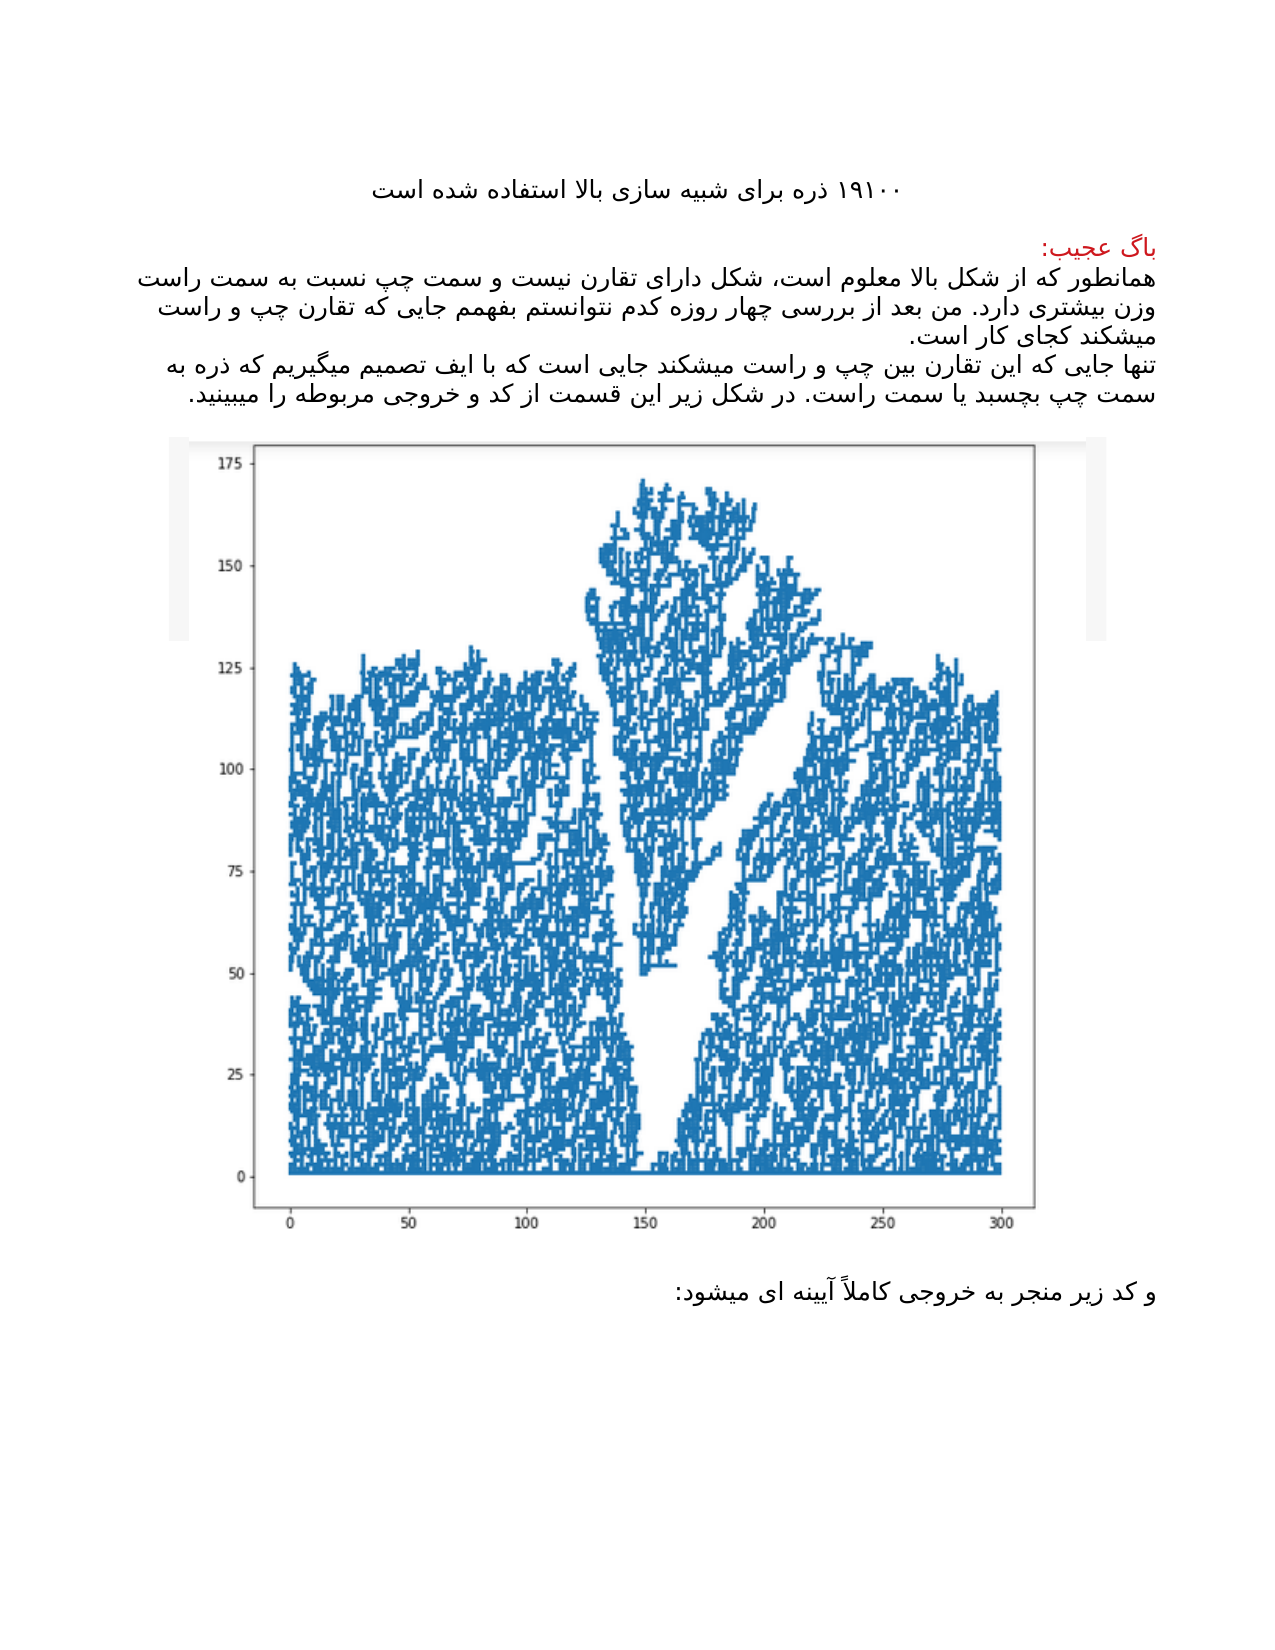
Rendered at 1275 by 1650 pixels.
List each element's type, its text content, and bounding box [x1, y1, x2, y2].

picture [168, 437, 1107, 1249]
text باگ عجیب: [118, 233, 1157, 263]
text تنها جایی که این تقارن بین چپ و راست میشکند جایی است که با ایف تصمیم میگیریم که ذره به سمت چپ بچسبد یا سمت راست. در شکل زیر این قسمت از کد و خروجی مربوطه را میبینید. [118, 350, 1157, 408]
text ۱۹۱۰۰ ذره برای شبیه سازی بالا استفاده شده است [118, 176, 1157, 205]
text همانطور که از شکل بالا معلوم است، شکل دارای تقارن نیست و سمت چپ نسبت به سمت راست وزن بیشتری دارد. من بعد از بررسی چهار روزه کدم نتوانستم بفهمم جایی که تقارن چپ و راست میشکند کجای کار است. [118, 263, 1157, 350]
text و کد زیر منجر به خروجی کاملاً آیینه ای میشود: [118, 1277, 1157, 1306]
